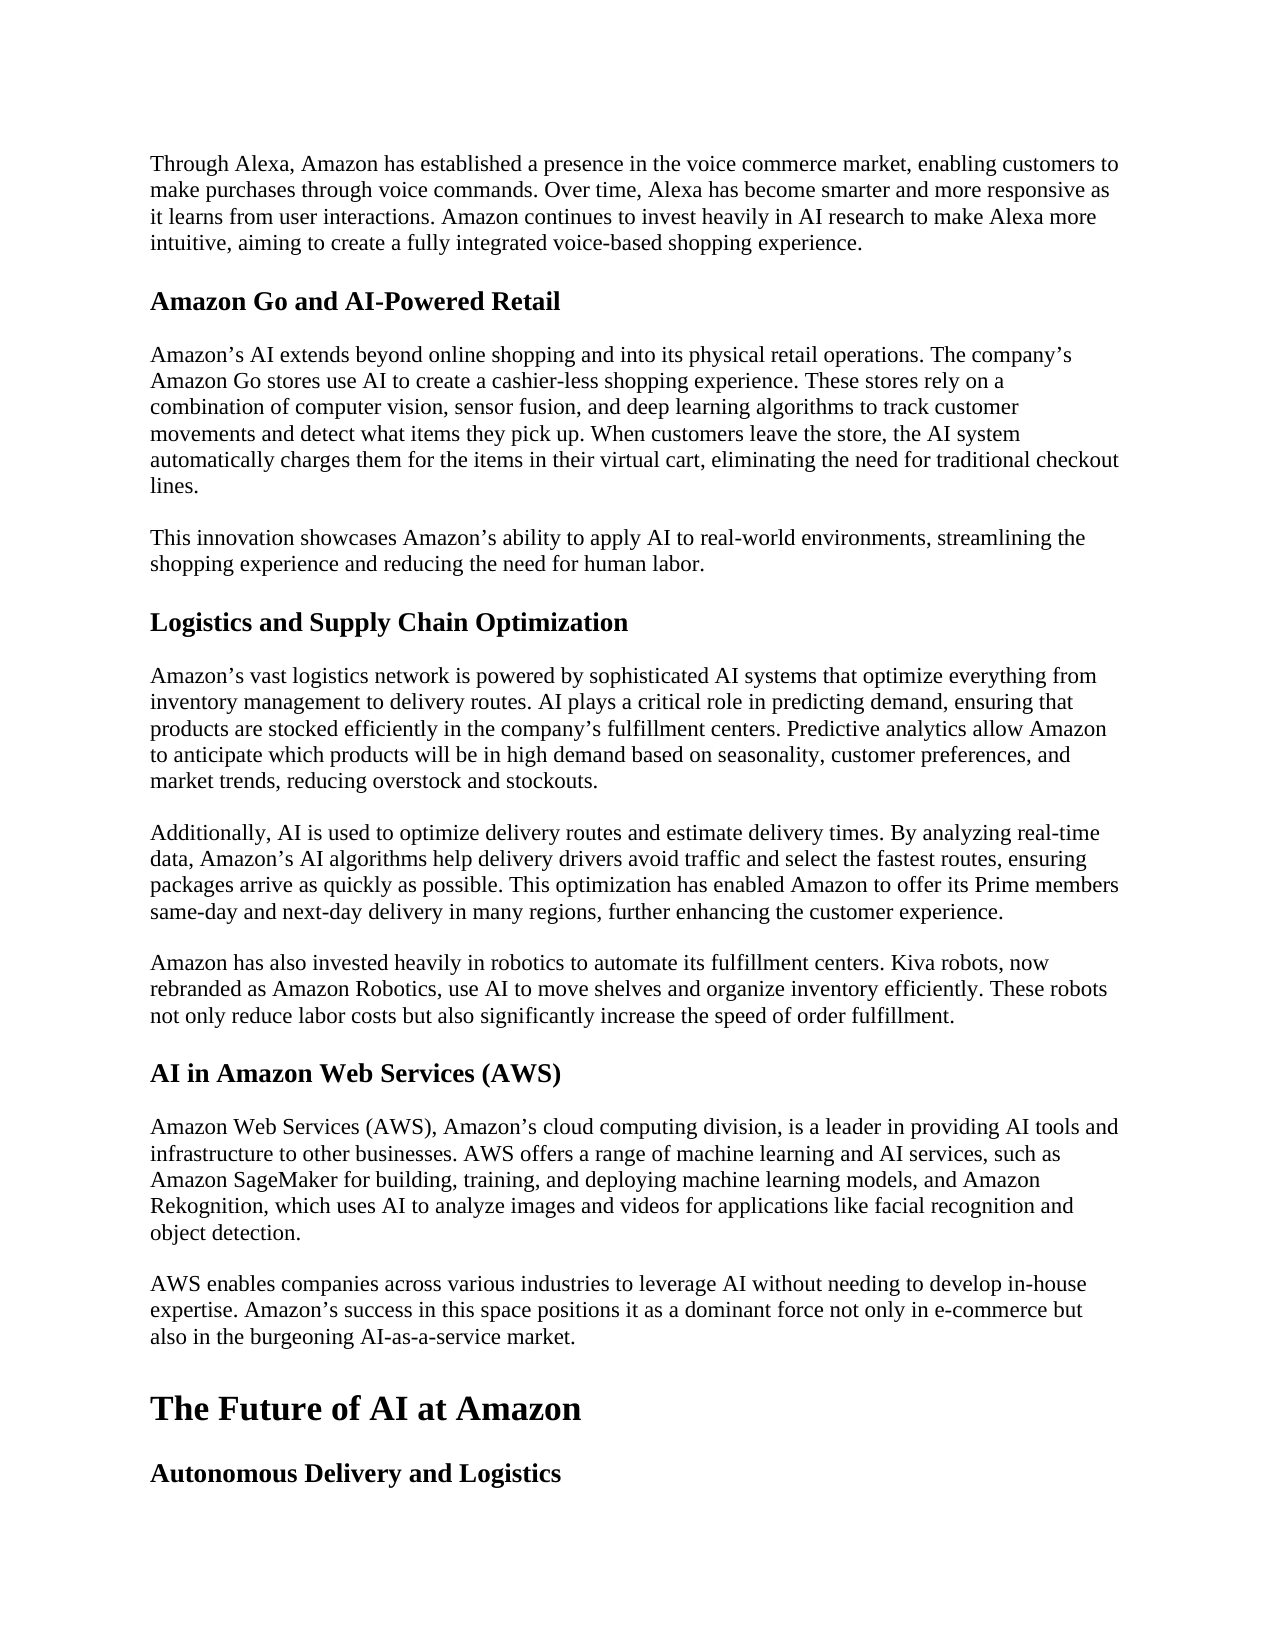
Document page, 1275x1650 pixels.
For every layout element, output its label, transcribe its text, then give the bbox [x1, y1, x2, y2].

subtitle Logistics and Supply Chain Optimization [150, 606, 1125, 637]
text This innovation showcases Amazon’s ability to apply AI to real-world environments, streamlining the shopping experience and reducing the need for human labor. [150, 524, 1125, 577]
subtitle Amazon Go and AI-Powered Retail [150, 284, 1125, 316]
text Additionally, AI is used to optimize delivery routes and estimate delivery times. By analyzing real-time data, Amazon’s AI algorithms help delivery drivers avoid traffic and select the fastest routes, ensuring packages arrive as quickly as possible. This optimization has enabled Amazon to offer its Prime members same-day and next-day delivery in many regions, further enhancing the customer experience. [150, 819, 1125, 924]
text Amazon has also invested heavily in robotics to automate its fulfillment centers. Kiva robots, now rebranded as Amazon Robotics, use AI to move shelves and organize inventory efficiently. These robots not only reduce labor costs but also significantly increase the speed of order fulfillment. [150, 949, 1125, 1028]
text Amazon Web Services (AWS), Amazon’s cloud computing division, is a leader in providing AI tools and infrastructure to other businesses. AWS offers a range of machine learning and AI services, such as Amazon SageMaker for building, training, and deploying machine learning models, and Amazon Rekognition, which uses AI to analyze images and videos for applications like facial recognition and object detection. [150, 1113, 1125, 1245]
text Through Alexa, Amazon has established a presence in the voice commerce market, enabling customers to make purchases through voice commands. Over time, Alexa has become smarter and more responsive as it learns from user interactions. Amazon continues to invest heavily in AI research to make Alexa more intuitive, aiming to create a fully integrated voice-based shopping experience. [150, 150, 1125, 255]
subtitle The Future of AI at Amazon [150, 1387, 1125, 1428]
text AWS enables companies across various industries to leverage AI without needing to develop in-house expertise. Amazon’s success in this space positions it as a dominant force not only in e-commerce but also in the burgeoning AI-as-a-service market. [150, 1270, 1125, 1349]
text Amazon’s vast logistics network is powered by sophisticated AI systems that optimize everything from inventory management to delivery routes. AI plays a critical role in predicting demand, ensuring that products are stocked efficiently in the company’s fulfillment centers. Predictive analytics allow Amazon to anticipate which products will be in high demand based on seasonality, customer preferences, and market trends, reducing overstock and stockouts. [150, 662, 1125, 794]
text Amazon’s AI extends beyond online shopping and into its physical retail operations. The company’s Amazon Go stores use AI to create a cashier-less shopping experience. These stores rely on a combination of computer vision, sensor fusion, and deep learning algorithms to track customer movements and detect what items they pick up. When customers leave the store, the AI system automatically charges them for the items in their virtual cart, eliminating the need for traditional checkout lines. [150, 341, 1125, 499]
subtitle AI in Amazon Web Services (AWS) [150, 1057, 1125, 1088]
subtitle Autonomous Delivery and Logistics [150, 1457, 1125, 1488]
